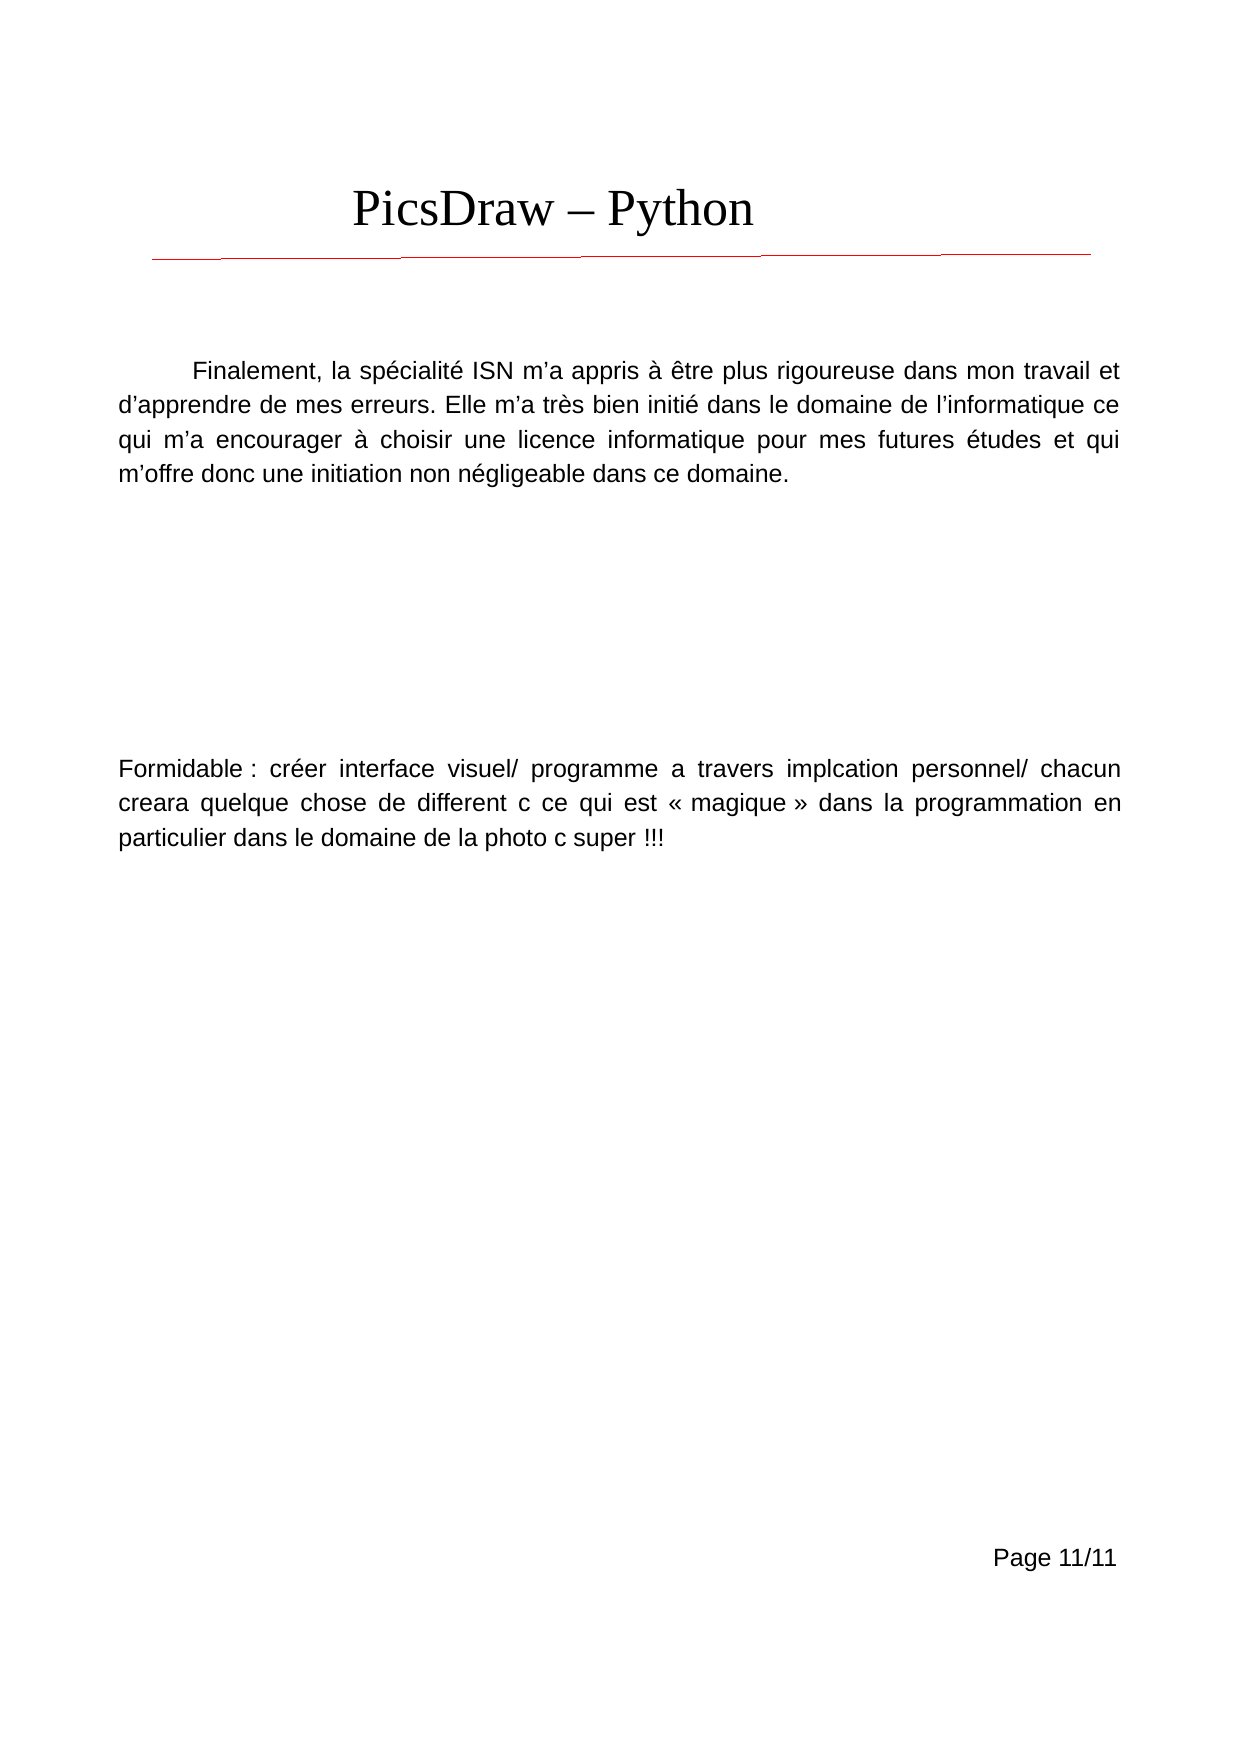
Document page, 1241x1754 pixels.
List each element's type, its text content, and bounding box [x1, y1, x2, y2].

text PicsDraw – Python [118, 176, 1122, 236]
text Finalement, la spécialité ISN m’a appris à être plus rigoureuse dans mon travail et d’apprendre de mes erreurs. Elle m’a très bien initié dans le domaine de l’informatique ce qui m’a encourager à choisir une licence informatique pour mes futures études et qui m’offre donc une initiation non négligeable dans ce domaine. [118, 356, 1122, 488]
text Page 11/11 [118, 1543, 1122, 1572]
text Formidable : créer interface visuel/ programme a travers implcation personnel/ chacun creara quelque chose de different c ce qui est « magique » dans la programmation en particulier dans le domaine de la photo c super !!! [118, 754, 1122, 852]
